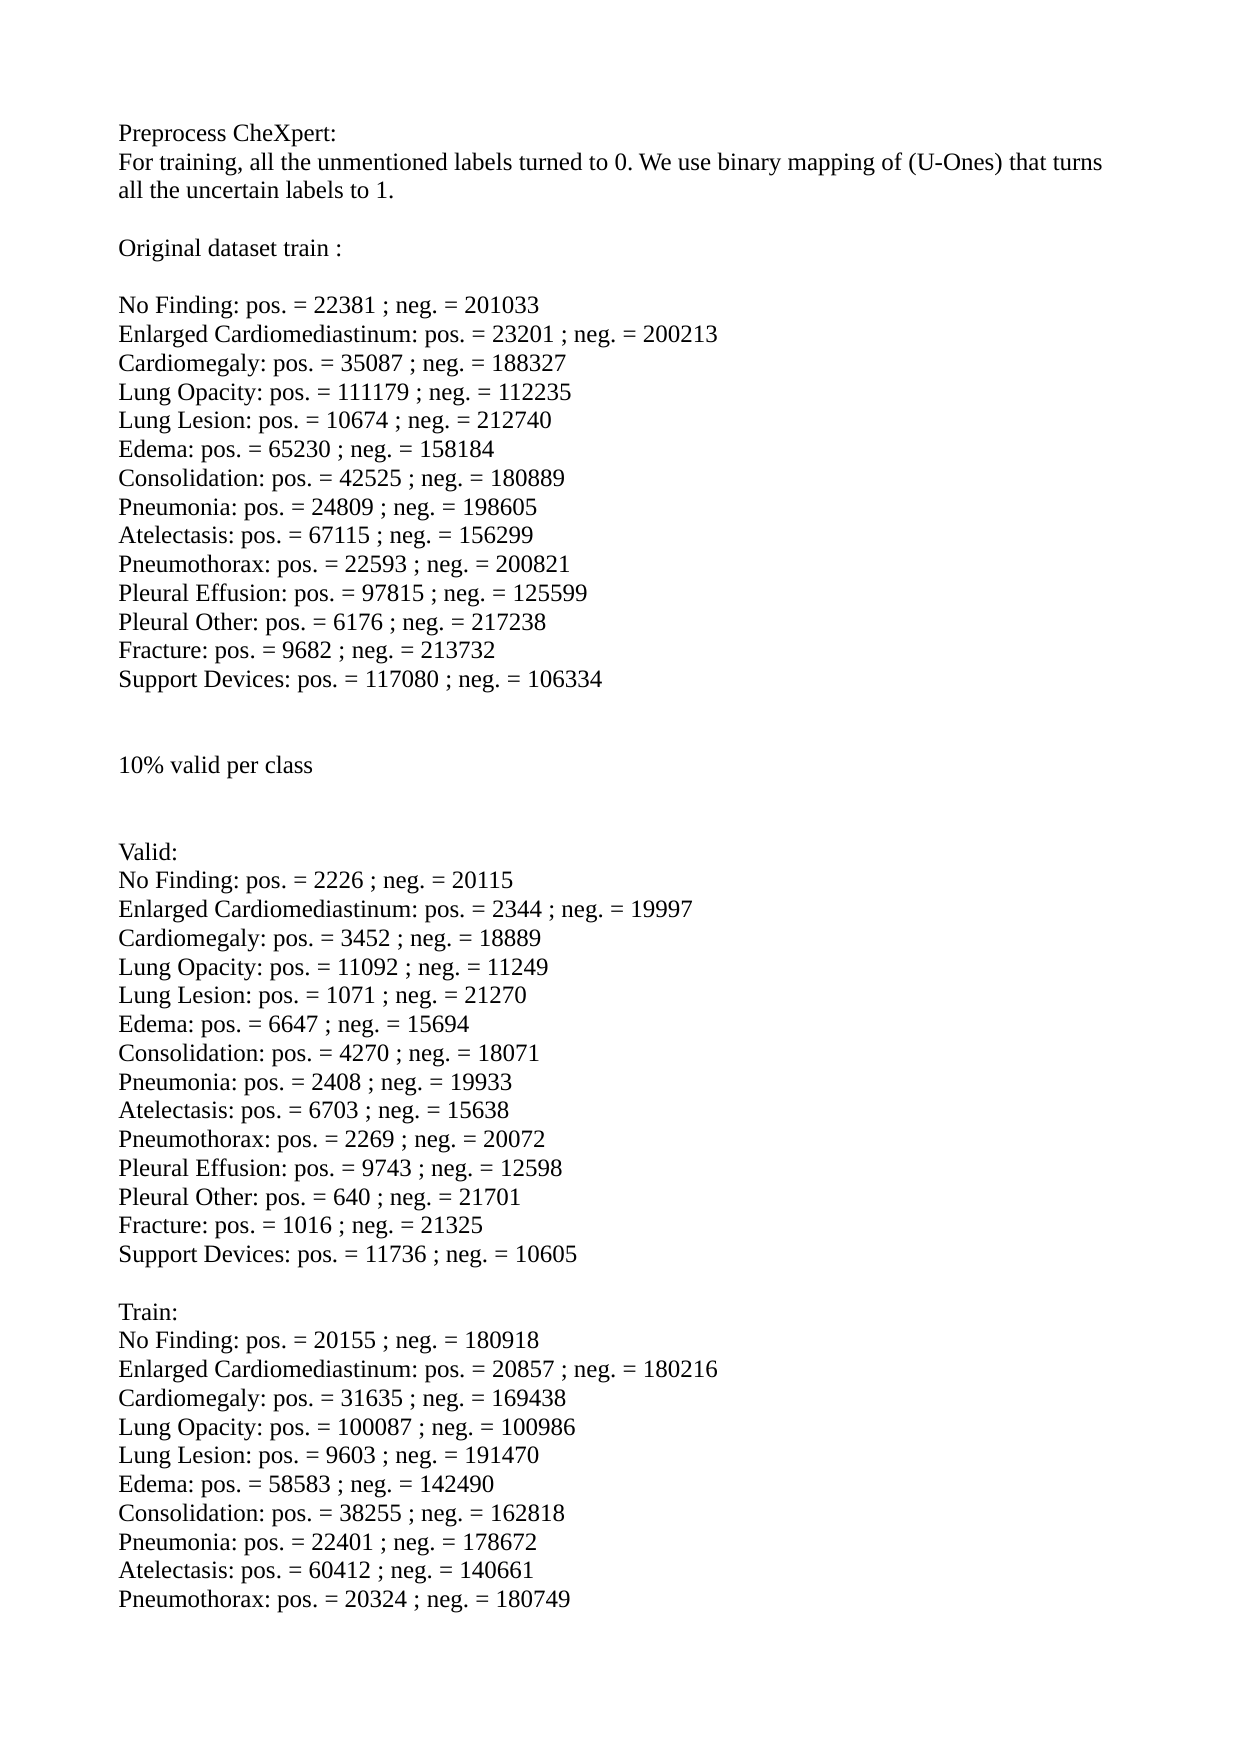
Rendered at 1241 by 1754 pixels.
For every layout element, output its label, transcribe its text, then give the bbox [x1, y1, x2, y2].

text Consolidation: pos. = 42525 ; neg. = 180889 [118, 463, 1122, 492]
text Pneumonia: pos. = 22401 ; neg. = 178672 [118, 1527, 1122, 1556]
text Pneumonia: pos. = 2408 ; neg. = 19933 [118, 1067, 1122, 1096]
text Pneumothorax: pos. = 22593 ; neg. = 200821 [118, 549, 1122, 578]
text Fracture: pos. = 1016 ; neg. = 21325 [118, 1211, 1122, 1239]
text Lung Opacity: pos. = 100087 ; neg. = 100986 [118, 1412, 1122, 1441]
text Edema: pos. = 6647 ; neg. = 15694 [118, 1009, 1122, 1038]
text Valid: [118, 837, 1122, 866]
text Cardiomegaly: pos. = 31635 ; neg. = 169438 [118, 1383, 1122, 1412]
text Pleural Effusion: pos. = 9743 ; neg. = 12598 [118, 1153, 1122, 1182]
text Lung Opacity: pos. = 111179 ; neg. = 112235 [118, 377, 1122, 406]
text No Finding: pos. = 20155 ; neg. = 180918 [118, 1326, 1122, 1354]
text Cardiomegaly: pos. = 3452 ; neg. = 18889 [118, 923, 1122, 952]
text Enlarged Cardiomediastinum: pos. = 23201 ; neg. = 200213 [118, 319, 1122, 348]
text Pneumothorax: pos. = 20324 ; neg. = 180749 [118, 1584, 1122, 1613]
text Pneumothorax: pos. = 2269 ; neg. = 20072 [118, 1124, 1122, 1153]
text No Finding: pos. = 2226 ; neg. = 20115 [118, 866, 1122, 894]
text Pleural Other: pos. = 6176 ; neg. = 217238 [118, 607, 1122, 636]
text Enlarged Cardiomediastinum: pos. = 2344 ; neg. = 19997 [118, 894, 1122, 923]
text Train: [118, 1297, 1122, 1326]
text Pleural Other: pos. = 640 ; neg. = 21701 [118, 1182, 1122, 1211]
text Edema: pos. = 58583 ; neg. = 142490 [118, 1469, 1122, 1498]
text Enlarged Cardiomediastinum: pos. = 20857 ; neg. = 180216 [118, 1354, 1122, 1383]
text Lung Lesion: pos. = 1071 ; neg. = 21270 [118, 981, 1122, 1009]
text Preprocess CheXpert: [118, 118, 1122, 147]
text Cardiomegaly: pos. = 35087 ; neg. = 188327 [118, 348, 1122, 377]
text Atelectasis: pos. = 6703 ; neg. = 15638 [118, 1096, 1122, 1124]
text Atelectasis: pos. = 67115 ; neg. = 156299 [118, 521, 1122, 549]
text Support Devices: pos. = 117080 ; neg. = 106334 [118, 664, 1122, 693]
text Pneumonia: pos. = 24809 ; neg. = 198605 [118, 492, 1122, 521]
text Fracture: pos. = 9682 ; neg. = 213732 [118, 636, 1122, 664]
text 10% valid per class [118, 751, 1122, 779]
text Lung Opacity: pos. = 11092 ; neg. = 11249 [118, 952, 1122, 981]
text Consolidation: pos. = 4270 ; neg. = 18071 [118, 1038, 1122, 1067]
text Original dataset train : [118, 233, 1122, 262]
text Edema: pos. = 65230 ; neg. = 158184 [118, 434, 1122, 463]
text No Finding: pos. = 22381 ; neg. = 201033 [118, 291, 1122, 319]
text Consolidation: pos. = 38255 ; neg. = 162818 [118, 1498, 1122, 1527]
text Support Devices: pos. = 11736 ; neg. = 10605 [118, 1239, 1122, 1268]
text Atelectasis: pos. = 60412 ; neg. = 140661 [118, 1556, 1122, 1584]
text Pleural Effusion: pos. = 97815 ; neg. = 125599 [118, 578, 1122, 607]
text For training, all the unmentioned labels turned to 0. We use binary mapping of (U-Ones) that turns all the uncertain labels to 1. [118, 147, 1122, 204]
text Lung Lesion: pos. = 10674 ; neg. = 212740 [118, 406, 1122, 434]
text Lung Lesion: pos. = 9603 ; neg. = 191470 [118, 1441, 1122, 1469]
